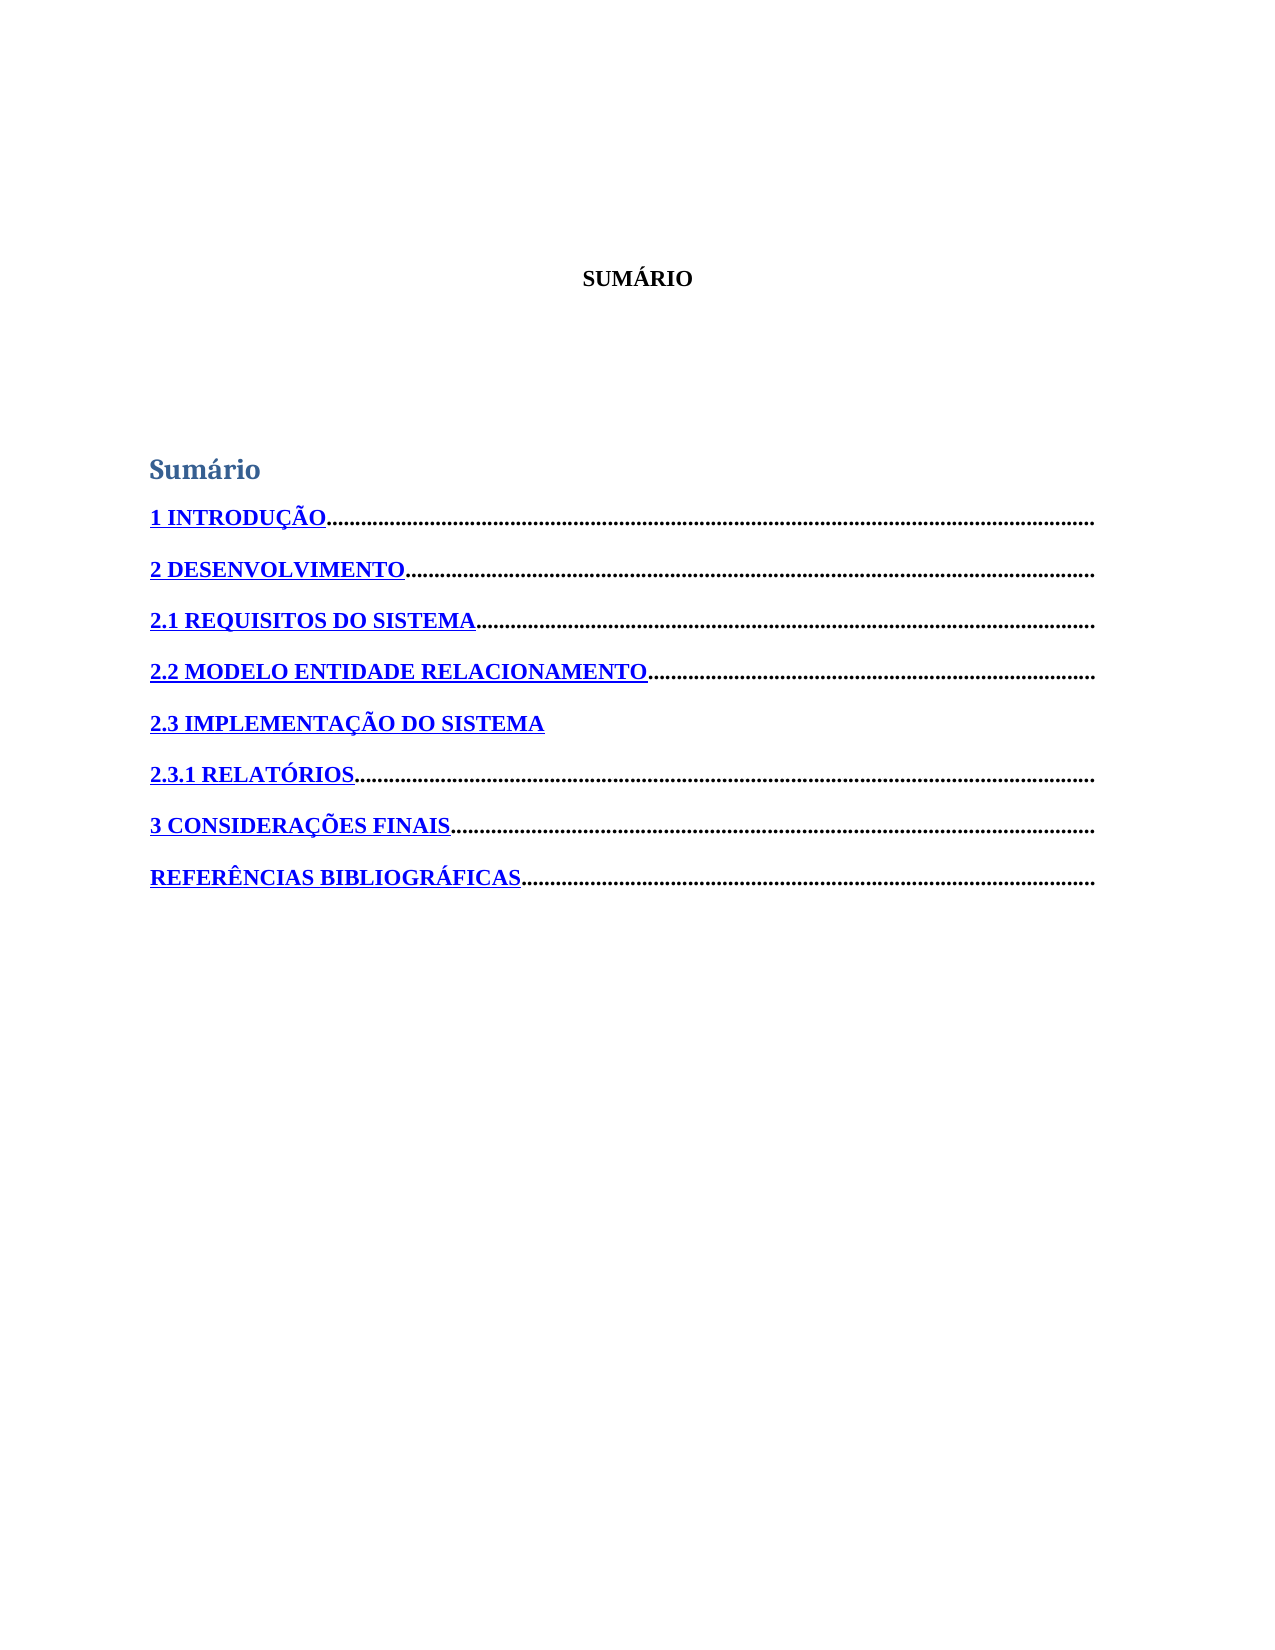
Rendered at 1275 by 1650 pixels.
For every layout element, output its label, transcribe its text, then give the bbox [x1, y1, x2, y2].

text 2.2 Modelo Entidade Relacionamento [150, 658, 1125, 685]
text 2 DESENVOLVIMENTO [150, 556, 1125, 582]
text 3 CONSIDERAÇÕES FINAIS [150, 812, 1125, 839]
text 2.1 Requisitos do Sistema [150, 607, 1125, 633]
text REFERÊNCIAS BIBLIOGRÁFICAS [150, 864, 1125, 890]
text 1 INTRODUÇÃO [150, 504, 1125, 531]
text Sumário [150, 453, 1125, 487]
text 2.3.1 RELATÓRIOS [150, 761, 1125, 787]
text 2.3 Implementação do Sistema [150, 710, 1125, 736]
text SUMÁRIO [150, 265, 1125, 292]
